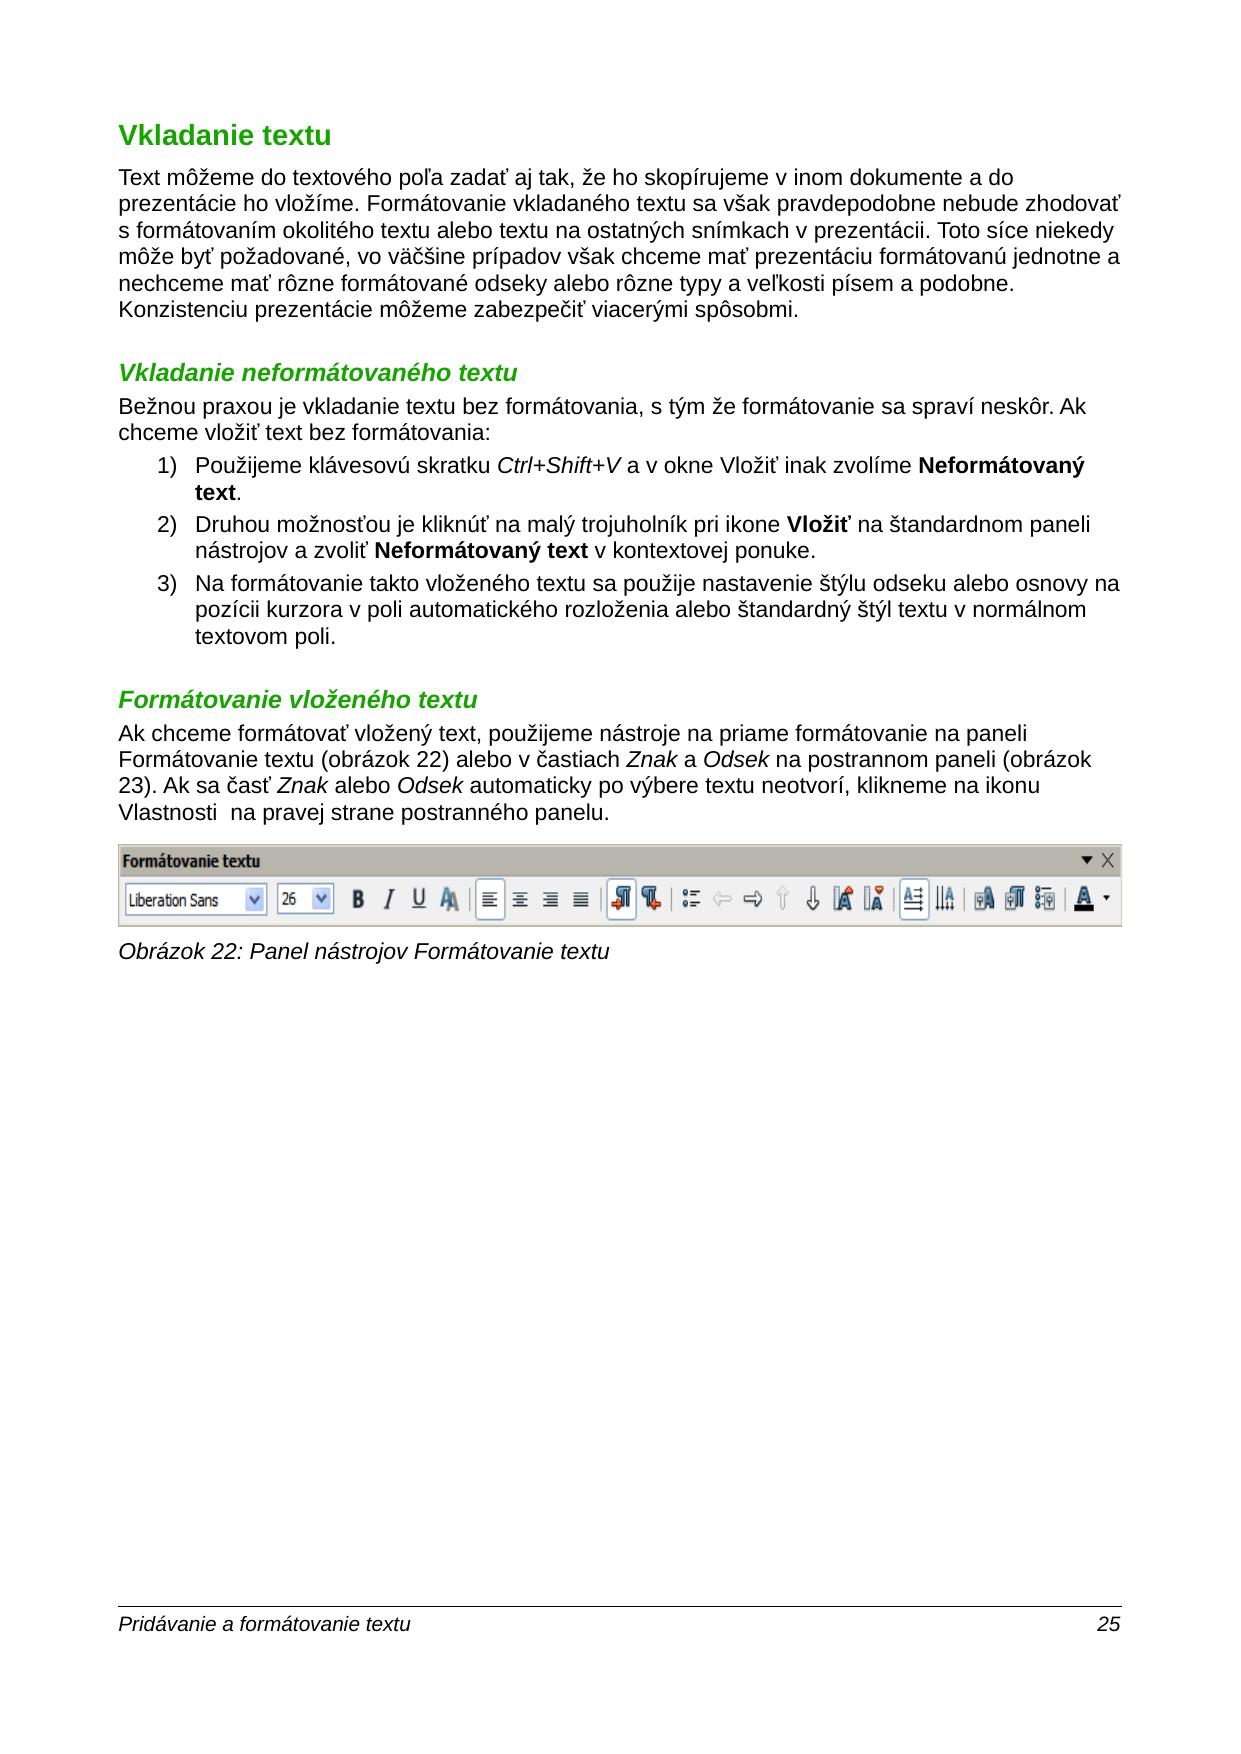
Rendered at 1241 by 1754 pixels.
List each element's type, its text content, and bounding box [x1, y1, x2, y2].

subtitle Formátovanie vloženého textu [118, 684, 1122, 713]
list Druhou možnosťou je kliknúť na malý trojuholník pri ikone Vložiť na štandardnom paneli nástrojov a zvoliť Neformátovaný text v kontextovej ponuke. [177, 511, 1122, 564]
list Na formátovanie takto vloženého textu sa použije nastavenie štýlu odseku alebo osnovy na pozícii kurzora v poli automatického rozloženia alebo štandardný štýl textu v normálnom textovom poli. [177, 570, 1122, 649]
text Obrázok 22 : Panel nástrojov Formátovanie textu [118, 938, 1122, 964]
list Použijeme klávesovú skratku Ctrl+Shift+V a v okne Vložiť inak zvolíme Neformátovaný text. [177, 452, 1122, 505]
text Text môžeme do textového poľa zadať aj tak, že ho skopírujeme v inom dokumente a do prezentácie ho vložíme. Formátovanie vkladaného textu sa však pravdepodobne nebude zhodovať s formátovaním okolitého textu alebo textu na ostatných snímkach v prezentácii. Toto síce niekedy môže byť požadované, vo väčšine prípadov však chceme mať prezentáciu formátovanú jednotne a nechceme mať rôzne formátované odseky alebo rôzne typy a veľkosti písem a podobne. Konzistenciu prezentácie môžeme zabezpečiť viacerými spôsobmi. [118, 164, 1122, 322]
picture [118, 844, 1123, 927]
subtitle Vkladanie textu [118, 118, 1122, 152]
subtitle Vkladanie neformátovaného textu [118, 358, 1122, 386]
list Bežnou praxou je vkladanie textu bez formátovania, s tým že formátovanie sa spraví neskôr. Ak chceme vložiť text bez formátovania: [118, 393, 1122, 446]
text Ak chceme formátovať vložený text, použijeme nástroje na priame formátovanie na paneli Formátovanie textu (obrázok 22) alebo v častiach Znak a Odsek na postrannom paneli (obrázok 23). Ak sa časť Znak alebo Odsek automaticky po výbere textu neotvorí, klikneme na ikonu Vlastnosti na pravej strane postranného panelu. [118, 720, 1122, 825]
